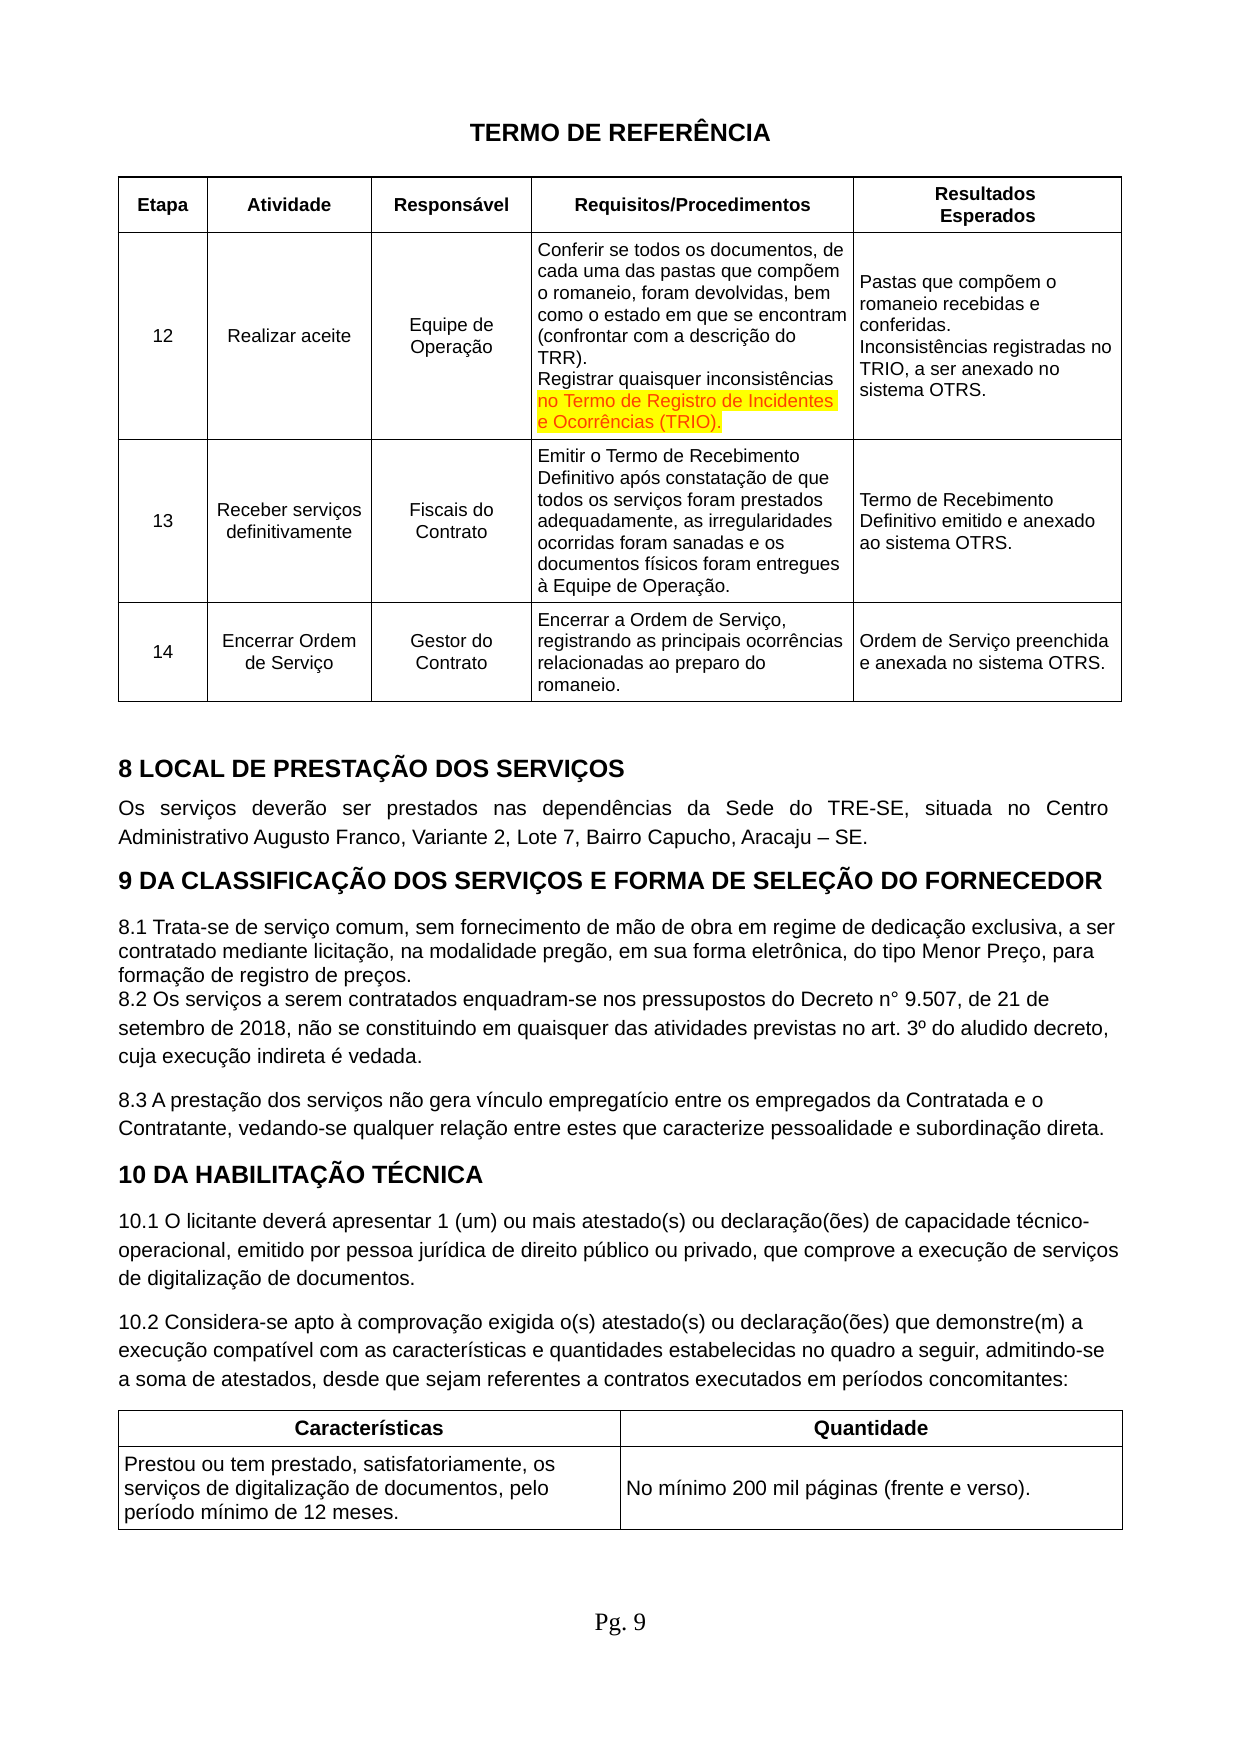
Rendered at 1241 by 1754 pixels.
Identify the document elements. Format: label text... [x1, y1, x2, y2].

table_cell 12 [119, 233, 207, 438]
table_cell 13 [119, 440, 207, 602]
table_cell Equipe de Operação [372, 233, 531, 438]
table_header Etapa [119, 178, 207, 232]
table_header Quantidade [621, 1411, 1122, 1446]
text 8.1 Trata-se de serviço comum, sem fornecimento de mão de obra em regime de dedicação exclusiva, a ser contratado mediante licitação, na modalidade pregão, em sua forma eletrônica, do tipo Menor Preço, para formação de registro de preços. [118, 915, 1122, 987]
table_cell Pastas que compõem o romaneio recebidas e conferidas. Inconsistências registradas no TRIO, a ser anexado no sistema OTRS. [854, 233, 1121, 438]
table_cell Realizar aceite [208, 233, 371, 438]
text 9 DA CLASSIFICAÇÃO DOS SERVIÇOS E FORMA DE SELEÇÃO DO FORNECEDOR [118, 866, 1122, 894]
table_cell Ordem de Serviço preenchida e anexada no sistema OTRS. [854, 603, 1121, 701]
table_cell Receber serviços definitivamente [208, 440, 371, 602]
table_cell Emitir o Termo de Recebimento Definitivo após constatação de que todos os serviços foram prestados adequadamente, as irregularidades ocorridas foram sanadas e os documentos físicos foram entregues à Equipe de Operação. [532, 440, 853, 602]
table_header Resultados Esperados [854, 178, 1121, 232]
table_header Características [119, 1411, 620, 1446]
text 8.3 A prestação dos serviços não gera vínculo empregatício entre os empregados da Contratada e o Contratante, vedando-se qualquer relação entre estes que caracterize pessoalidade e subordinação direta. [118, 1087, 1122, 1140]
text 10.1 O licitante deverá apresentar 1 (um) ou mais atestado(s) ou declaração(ões) de capacidade técnico-operacional, emitido por pessoa jurídica de direito público ou privado, que comprove a execução de serviços de digitalização de documentos. [118, 1209, 1122, 1290]
table_cell Encerrar a Ordem de Serviço, registrando as principais ocorrências relacionadas ao preparo do romaneio. [532, 603, 853, 701]
table_cell Conferir se todos os documentos, de cada uma das pastas que compõem o romaneio, foram devolvidas, bem como o estado em que se encontram (confrontar com a descrição do TRR). Registrar quaisquer inconsistências no Termo de Registro de Incidentes e Ocorrências (TRIO). [532, 233, 853, 438]
table_header Atividade [208, 178, 371, 232]
table_cell Encerrar Ordem de Serviço [208, 603, 371, 701]
table_header Requisitos/Procedimentos [532, 178, 853, 232]
text Os serviços deverão ser prestados nas dependências da Sede do TRE-SE, situada no Centro Administrativo Augusto Franco, Variante 2, Lote 7, Bairro Capucho, Aracaju – SE. [118, 796, 1110, 848]
table_cell Gestor do Contrato [372, 603, 531, 701]
table_cell No mínimo 200 mil páginas (frente e verso). [621, 1447, 1122, 1529]
text 8.2 Os serviços a serem contratados enquadram-se nos pressupostos do Decreto n° 9.507, de 21 de setembro de 2018, não se constituindo em quaisquer das atividades previstas no art. 3º do aludido decreto, cuja execução indireta é vedada. [118, 987, 1122, 1068]
table_header Responsável [372, 178, 531, 232]
table_cell Prestou ou tem prestado, satisfatoriamente, os serviços de digitalização de documentos, pelo período mínimo de 12 meses. [119, 1447, 620, 1529]
text 10 DA HABILITAÇÃO TÉCNICA [118, 1159, 1122, 1188]
table_cell Termo de Recebimento Definitivo emitido e anexado ao sistema OTRS. [854, 440, 1121, 602]
text 8 LOCAL DE PRESTAÇÃO DOS SERVIÇOS [118, 754, 1122, 783]
table_cell 14 [119, 603, 207, 701]
text 10.2 Considera-se apto à comprovação exigida o(s) atestado(s) ou declaração(ões) que demonstre(m) a execução compatível com as características e quantidades estabelecidas no quadro a seguir, admitindo-se a soma de atestados, desde que sejam referentes a contratos executados em períodos concomitantes: [118, 1309, 1122, 1391]
table_cell Fiscais do Contrato [372, 440, 531, 602]
